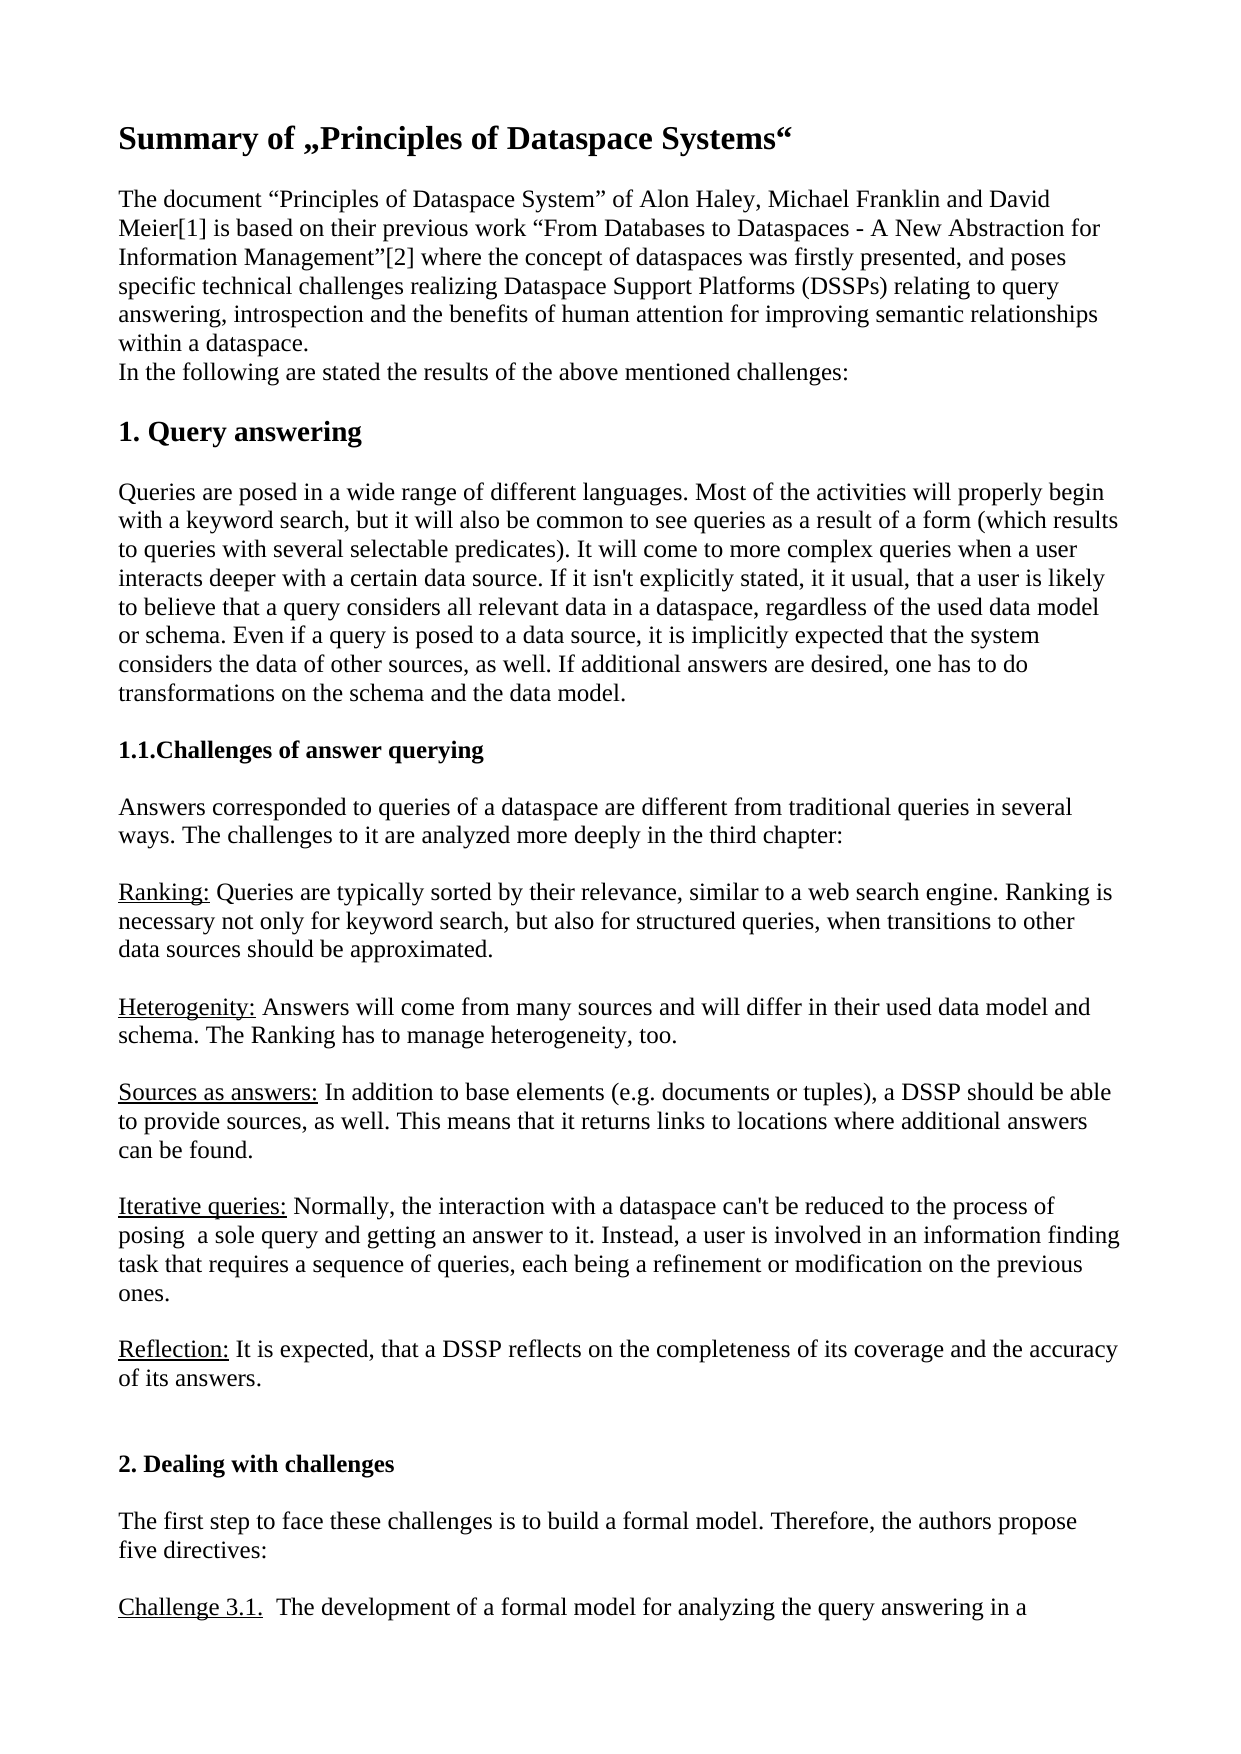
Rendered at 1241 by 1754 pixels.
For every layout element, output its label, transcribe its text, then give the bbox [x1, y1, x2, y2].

text Ranking: Queries are typically sorted by their relevance, similar to a web search engine. Ranking is necessary not only for keyword search, but also for structured queries, when transitions to other data sources should be approximated. [118, 877, 1122, 964]
text 2. Dealing with challenges [118, 1449, 1122, 1478]
text Queries are posed in a wide range of different languages. Most of the activities will properly begin with a keyword search, but it will also be common to see queries as a result of a form (which results to queries with several selectable predicates). It will come to more complex queries when a user interacts deeper with a certain data source. If it isn't explicitly stated, it it usual, that a user is likely to believe that a query considers all relevant data in a dataspace, regardless of the used data model or schema. Even if a query is posed to a data source, it is implicitly expected that the system considers the data of other sources, as well. If additional answers are desired, one has to do transformations on the schema and the data model. [118, 477, 1122, 707]
text 1. Query answering [118, 414, 1122, 448]
text The document “Principles of Dataspace System” of Alon Haley, Michael Franklin and David Meier[1] is based on their previous work “From Databases to Dataspaces - A New Abstraction for Information Management”[2] where the concept of dataspaces was firstly presented, and poses specific technical challenges realizing Dataspace Support Platforms (DSSPs) relating to query answering, introspection and the benefits of human attention for improving semantic relationships within a dataspace. [118, 184, 1122, 357]
text Iterative queries: Normally, the interaction with a dataspace can't be reduced to the process of posing a sole query and getting an answer to it. Instead, a user is involved in an information finding task that requires a sequence of queries, each being a refinement or modification on the previous ones. [118, 1191, 1122, 1306]
text Summary of „Principles of Dataspace Systems“ [118, 118, 1122, 156]
text Answers corresponded to queries of a dataspace are different from traditional queries in several ways. The challenges to it are analyzed more deeply in the third chapter: [118, 792, 1122, 849]
text 1.1.Challenges of answer querying [118, 735, 1122, 763]
list Challenge 3.1. The development of a formal model for analyzing the query answering in a [81, 1592, 1122, 1621]
text In the following are stated the results of the above mentioned challenges: [118, 357, 1122, 386]
text Reflection: It is expected, that a DSSP reflects on the completeness of its coverage and the accuracy of its answers. [118, 1334, 1122, 1392]
text Sources as answers: In addition to base elements (e.g. documents or tuples), a DSSP should be able to provide sources, as well. This means that it returns links to locations where additional answers can be found. [118, 1077, 1122, 1163]
text The first step to face these challenges is to build a formal model. Therefore, the authors propose five directives: [118, 1506, 1122, 1564]
text Heterogenity: Answers will come from many sources and will differ in their used data model and schema. The Ranking has to manage heterogeneity, too. [118, 992, 1122, 1049]
